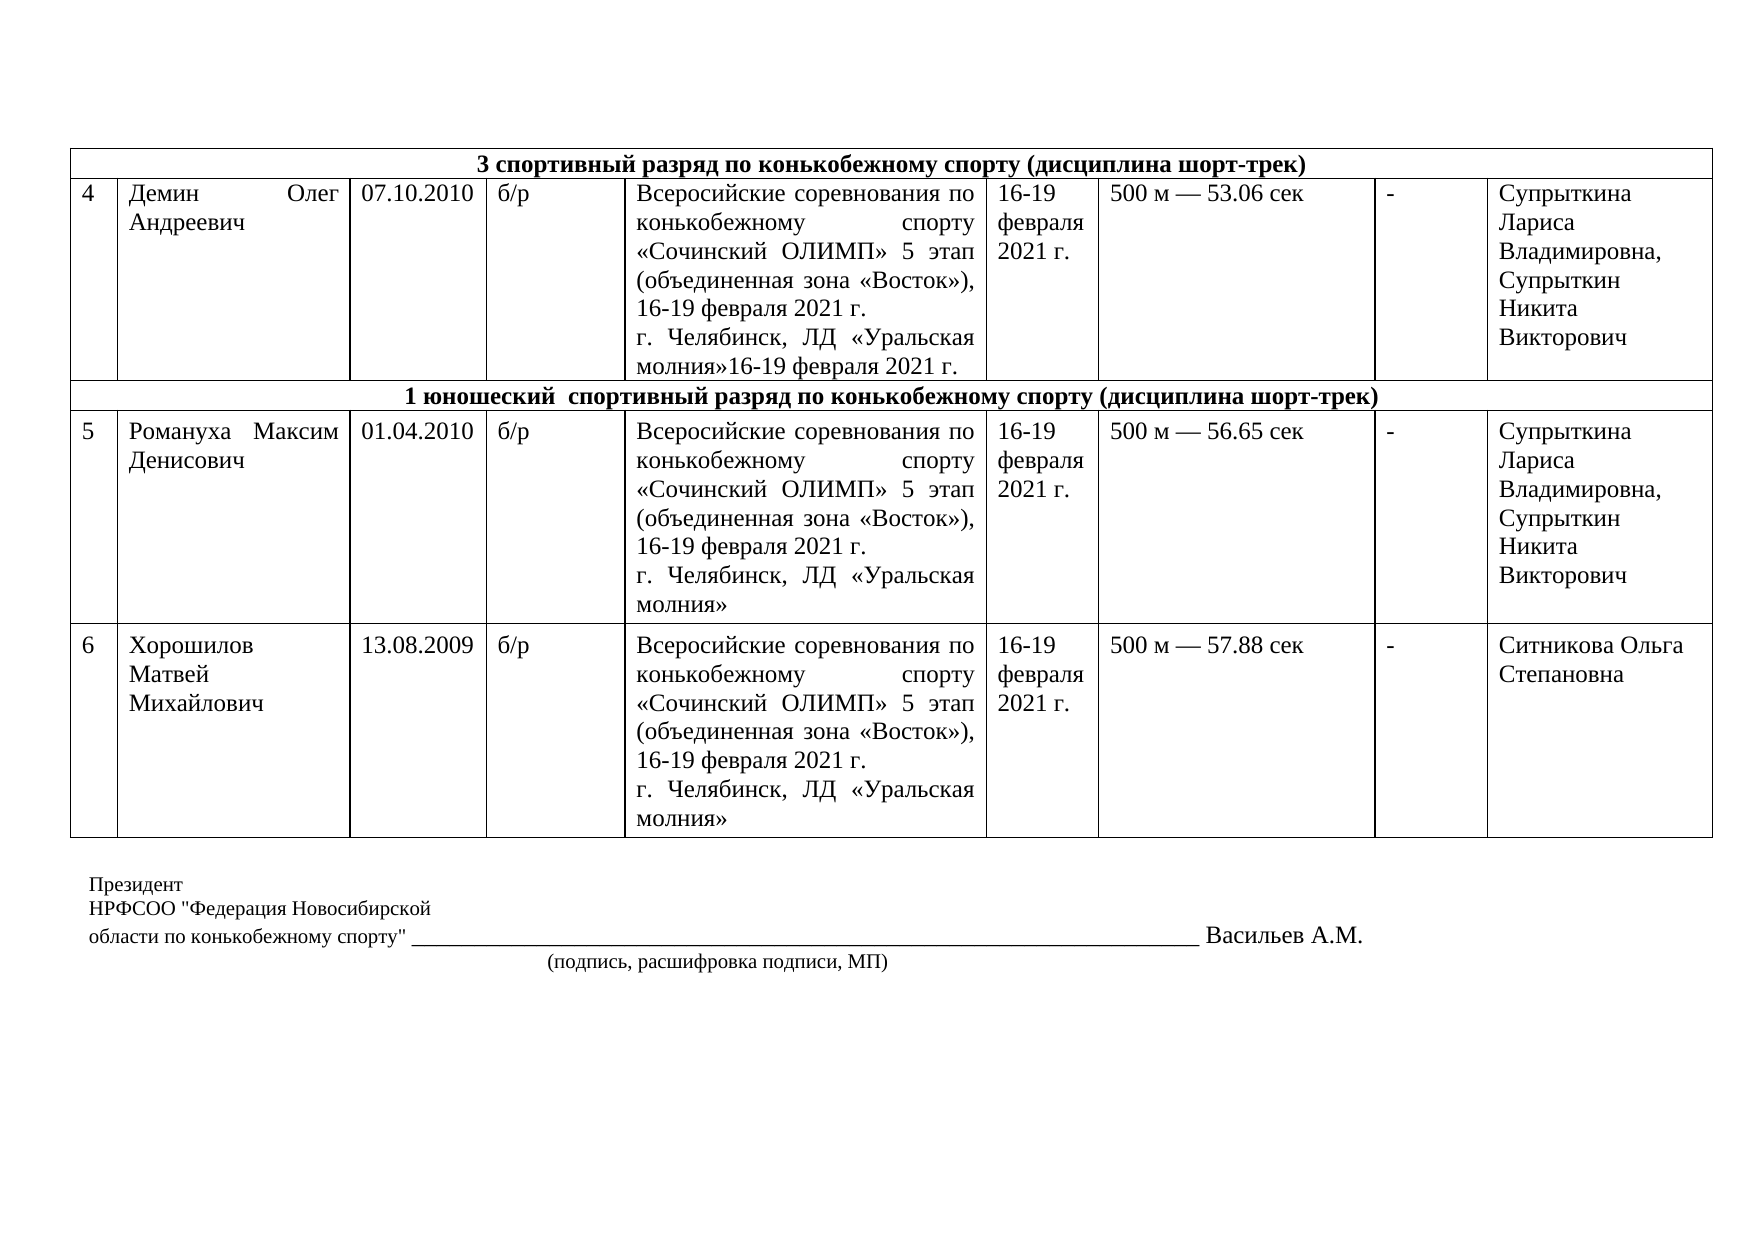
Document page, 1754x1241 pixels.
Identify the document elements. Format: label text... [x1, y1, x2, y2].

table_cell 16-19 февраля 2021 г. [987, 624, 1098, 837]
table_cell 07.10.2010 [351, 179, 486, 380]
table_cell 01.04.2010 [351, 411, 486, 623]
table_cell 4 [71, 179, 117, 380]
table_cell 500 м — 53.06 сек [1099, 179, 1374, 380]
text Президент [89, 872, 1665, 896]
table_cell Супрыткина Лариса Владимировна, Супрыткин Никита Викторович [1488, 179, 1712, 380]
table_cell 16-19 февраля 2021 г. [987, 179, 1098, 380]
table_cell 500 м — 56.65 сек [1099, 411, 1374, 623]
table_cell б/р [487, 411, 624, 623]
table_cell Романуха Максим Денисович [118, 411, 349, 623]
text НРФСОО "Федерация Новосибирской [89, 896, 1665, 920]
table_cell - [1376, 624, 1487, 837]
table_cell 1 юношеский спортивный разряд по конькобежному спорту (дисциплина шорт-трек) [71, 381, 1712, 409]
table_cell 6 [71, 624, 117, 837]
table_cell 13.08.2009 [351, 624, 486, 837]
table_cell б/р [487, 624, 624, 837]
table_cell 500 м — 57.88 сек [1099, 624, 1374, 837]
table_cell Супрыткина Лариса Владимировна, Супрыткин Никита Викторович [1488, 411, 1712, 623]
table_cell 16-19 февраля 2021 г. [987, 411, 1098, 623]
table_cell Хорошилов Матвей Михайлович [118, 624, 349, 837]
table_cell Демин Олег Андреевич [118, 179, 349, 380]
text области по конькобежному спорту" _______________________________________________________________ Васильев А.М. [89, 920, 1665, 948]
table_cell б/р [487, 179, 624, 380]
table_cell Всеросийские соревнования по конькобежному спорту «Сочинский ОЛИМП» 5 этап (объединенная зона «Восток»), 16-19 февраля 2021 г. г. Челябинск, ЛД «Уральская молния»16-19 февраля 2021 г. [626, 179, 986, 380]
table_cell Всеросийские соревнования по конькобежному спорту «Сочинский ОЛИМП» 5 этап (объединенная зона «Восток»), 16-19 февраля 2021 г. г. Челябинск, ЛД «Уральская молния» [626, 624, 986, 837]
table_cell Всеросийские соревнования по конькобежному спорту «Сочинский ОЛИМП» 5 этап (объединенная зона «Восток»), 16-19 февраля 2021 г. г. Челябинск, ЛД «Уральская молния» [626, 411, 986, 623]
text (подпись, расшифровка подписи, МП) [89, 948, 1665, 973]
table_cell Ситникова Ольга Степановна [1488, 624, 1712, 837]
table_cell 5 [71, 411, 117, 623]
table_cell - [1376, 411, 1487, 623]
table_cell - [1376, 179, 1487, 380]
table_cell 3 спортивный разряд по конькобежному спорту (дисциплина шорт-трек) [71, 149, 1712, 177]
